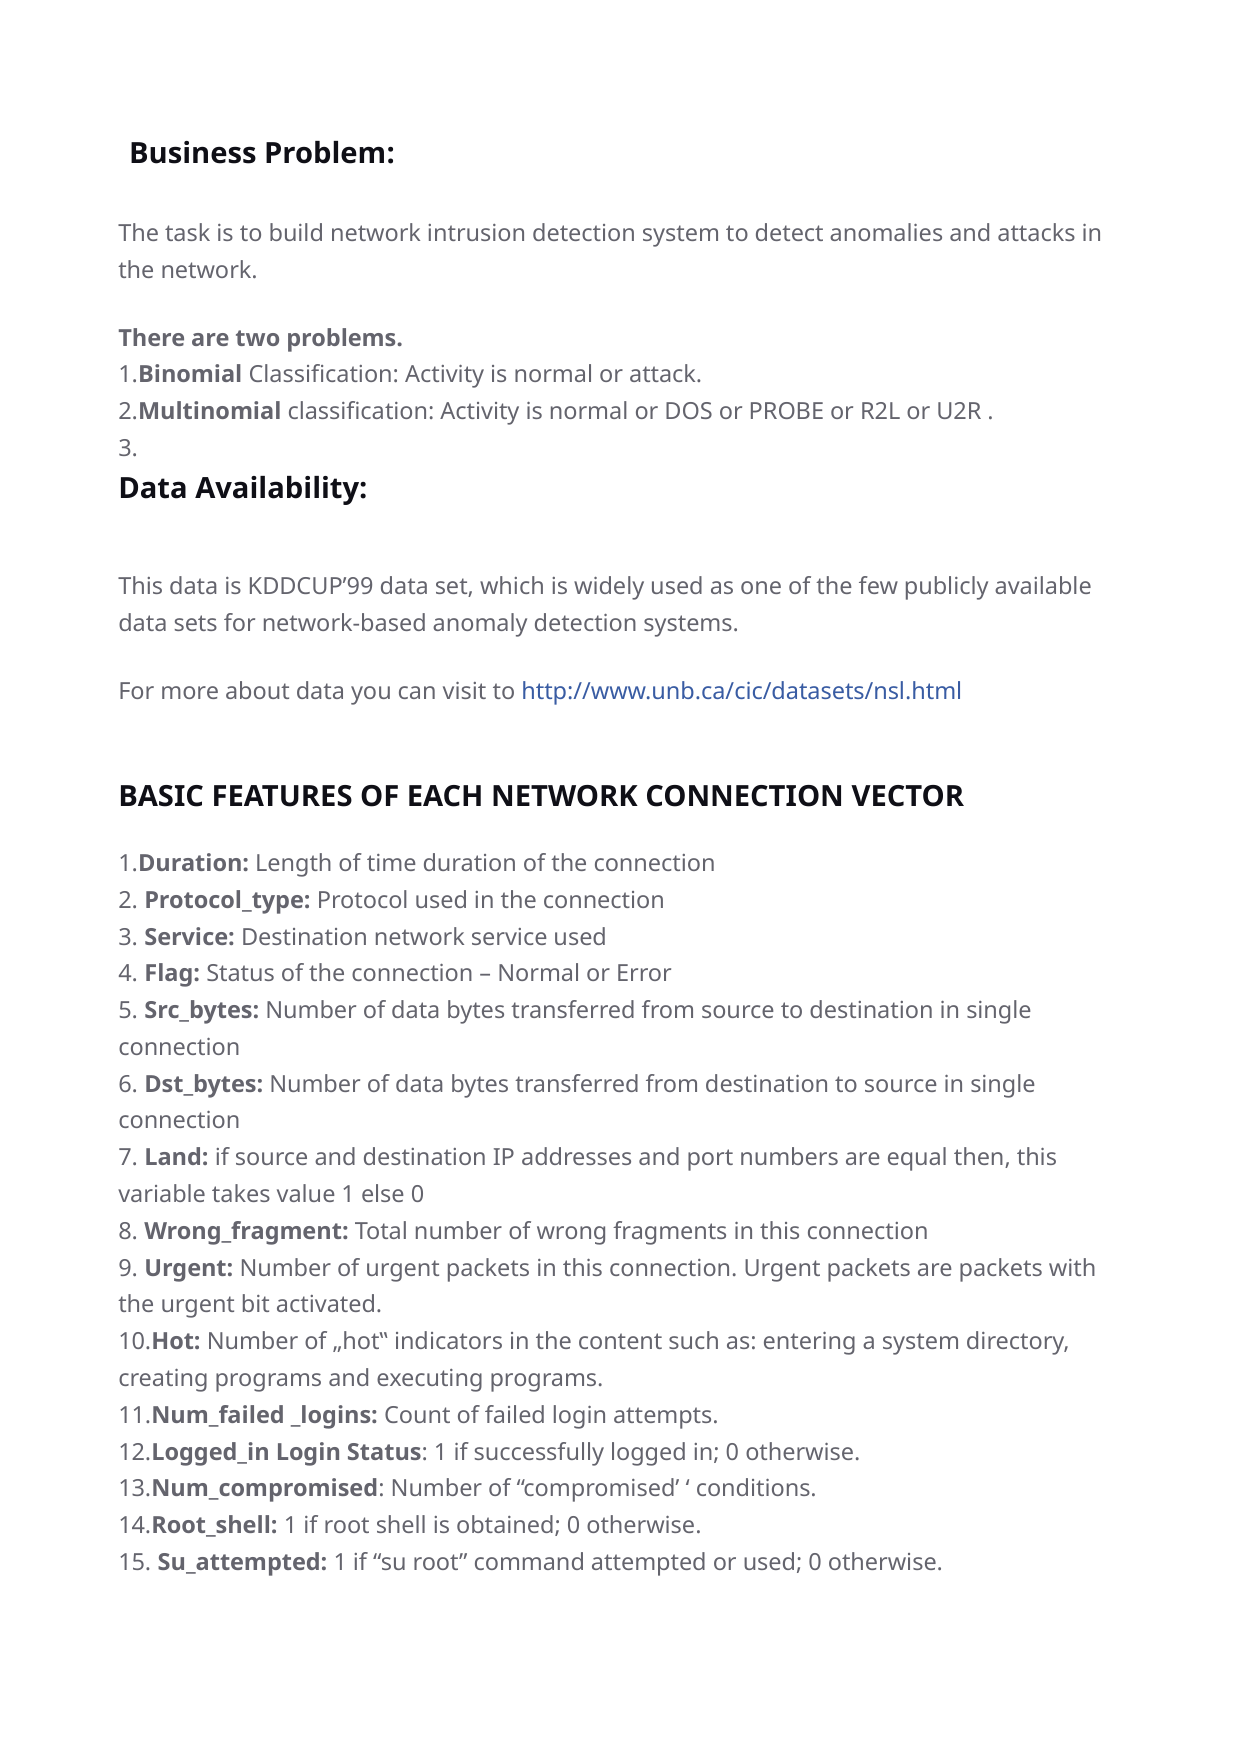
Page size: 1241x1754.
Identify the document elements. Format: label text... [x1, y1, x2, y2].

list Service: Destination network service used [118, 920, 1122, 952]
list Land: if source and destination IP addresses and port numbers are equal then, this variable takes value 1 else 0 [118, 1141, 1122, 1209]
list Urgent: Number of urgent packets in this connection. Urgent packets are packets with the urgent bit activated. [118, 1251, 1122, 1320]
text This data is KDDCUP’99 data set, which is widely used as one of the few publicly available data sets for network-based anomaly detection systems. [118, 570, 1122, 638]
subtitle Business Problem: [129, 133, 1122, 172]
list Su_attempted: 1 if “su root” command attempted or used; 0 otherwise. [118, 1545, 1122, 1577]
list Dst_bytes: Number of data bytes transferred from destination to source in single connection [118, 1067, 1122, 1136]
list Num_failed _logins: Count of failed login attempts. [118, 1398, 1122, 1430]
list Root_shell: 1 if root shell is obtained; 0 otherwise. [118, 1508, 1122, 1540]
subtitle Data Availability: [118, 467, 1122, 507]
list Hot: Number of „hot‟ indicators in the content such as: entering a system directory, creating programs and executing programs. [118, 1324, 1122, 1393]
list Logged_in Login Status: 1 if successfully logged in; 0 otherwise. [118, 1435, 1122, 1467]
list Protocol_type: Protocol used in the connection [118, 883, 1122, 915]
subtitle BASIC FEATURES OF EACH NETWORK CONNECTION VECTOR [118, 776, 1122, 815]
list Flag: Status of the connection – Normal or Error [118, 957, 1122, 989]
list Num_compromised: Number of “compromised’ ‘ conditions. [118, 1472, 1122, 1503]
list Duration: Length of time duration of the connection [118, 846, 1122, 878]
text For more about data you can visit to http://www.unb.ca/cic/datasets/nsl.html [118, 674, 1122, 706]
list Wrong_fragment: Total number of wrong fragments in this connection [118, 1214, 1122, 1246]
list Multinomial classification: Activity is normal or DOS or PROBE or R2L or U2R . [118, 394, 1122, 426]
list Binomial Classification: Activity is normal or attack. [118, 358, 1122, 390]
list Src_bytes: Number of data bytes transferred from source to destination in single connection [118, 993, 1122, 1062]
text There are two problems. [118, 321, 1122, 353]
text The task is to build network intrusion detection system to detect anomalies and attacks in the network. [118, 216, 1122, 285]
